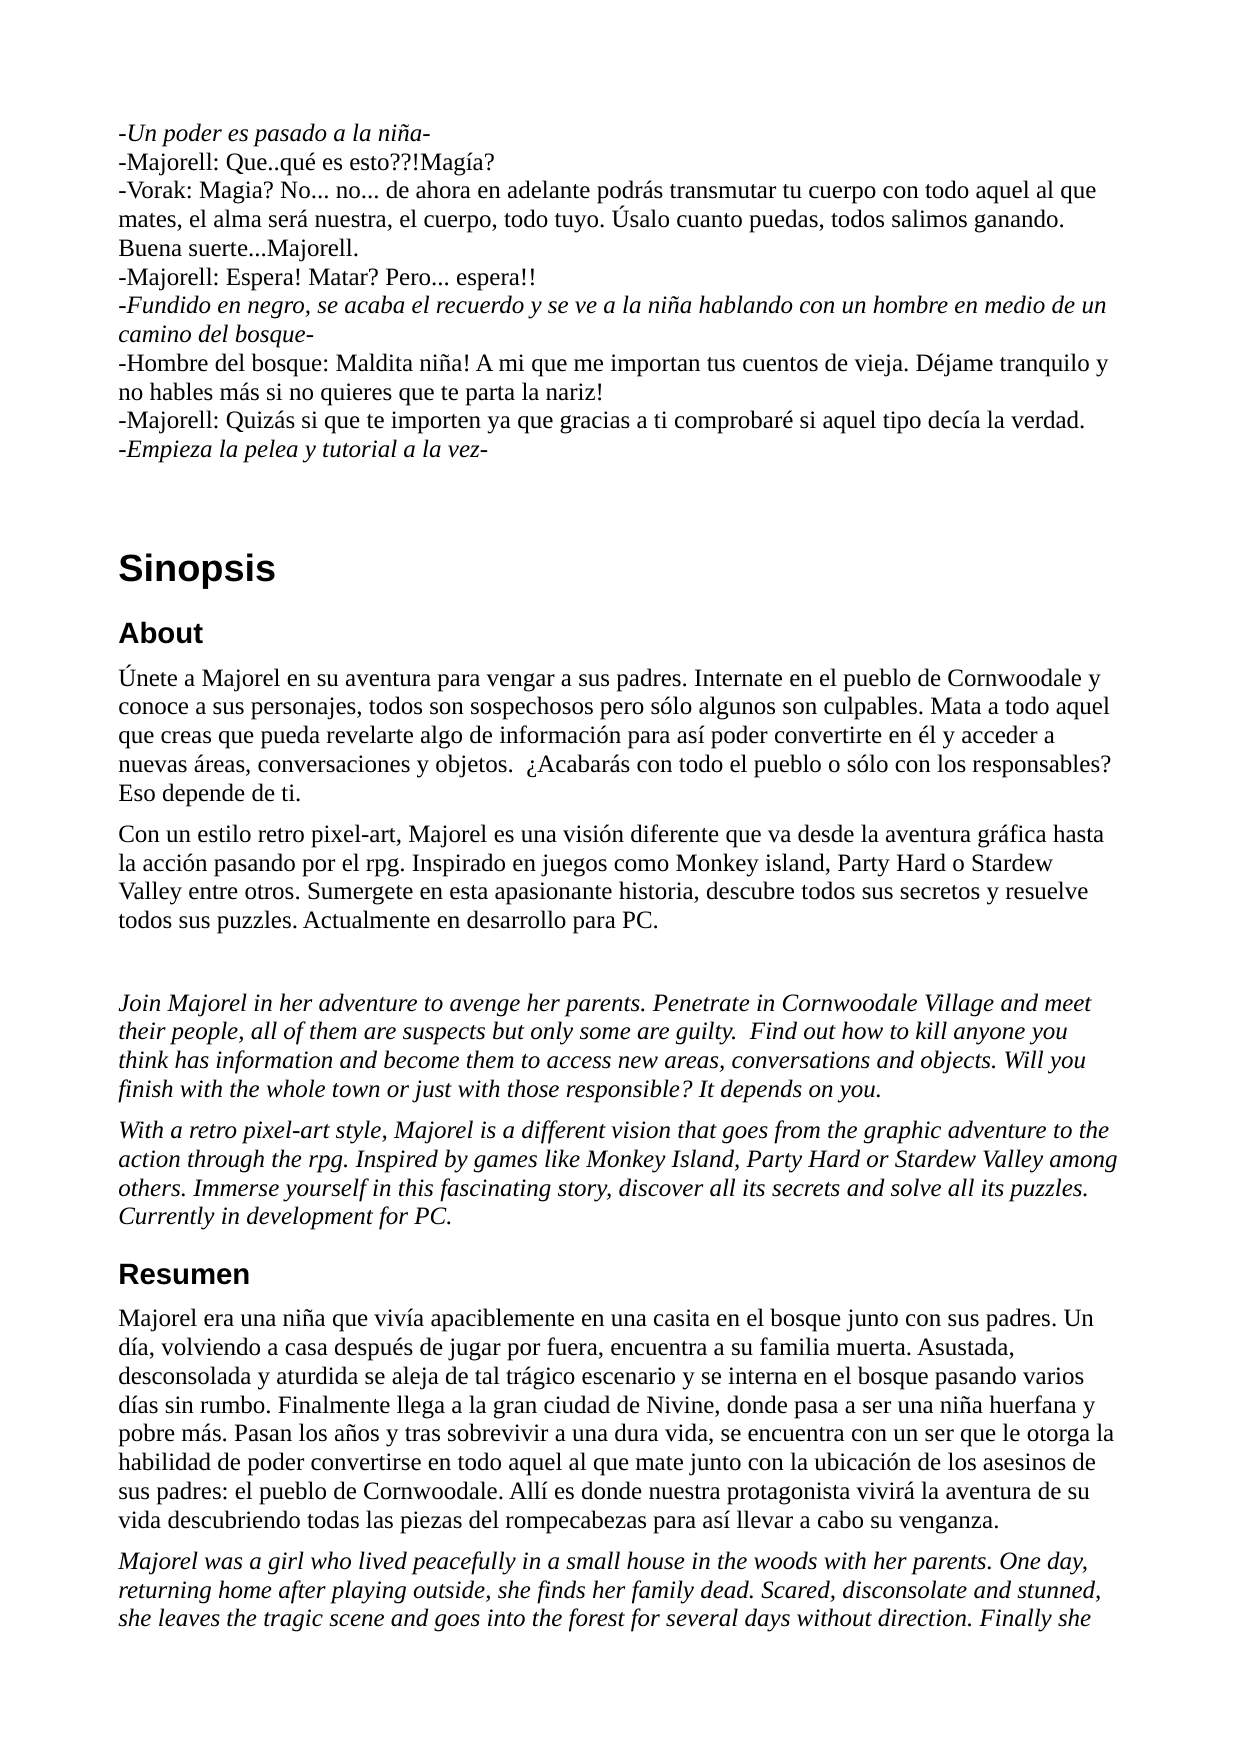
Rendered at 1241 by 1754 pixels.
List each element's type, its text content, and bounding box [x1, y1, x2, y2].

text -Majorell: Quizás si que te importen ya que gracias a ti comprobaré si aquel tipo decía la verdad. [118, 406, 1122, 434]
text With a retro pixel-art style, Majorel is a different vision that goes from the graphic adventure to the action through the rpg. Inspired by games like Monkey Island, Party Hard or Stardew Valley among others. Immerse yourself in this fascinating story, discover all its secrets and solve all its puzzles. Currently in development for PC. [118, 1115, 1122, 1230]
subtitle Resumen [118, 1257, 1122, 1291]
text -Un poder es pasado a la niña- [118, 118, 1122, 147]
text -Fundido en negro, se acaba el recuerdo y se ve a la niña hablando con un hombre en medio de un camino del bosque- [118, 291, 1122, 348]
text Join Majorel in her adventure to avenge her parents. Penetrate in Cornwoodale Village and meet their people, all of them are suspects but only some are guilty. Find out how to kill anyone you think has information and become them to access new areas, conversations and objects. Will you finish with the whole town or just with those responsible? It depends on you. [118, 988, 1122, 1103]
subtitle Sinopsis [118, 546, 1122, 589]
text -Majorell: Espera! Matar? Pero... espera!! [118, 262, 1122, 291]
text Con un estilo retro pixel-art, Majorel es una visión diferente que va desde la aventura gráfica hasta la acción pasando por el rpg. Inspirado en juegos como Monkey island, Party Hard o Stardew Valley entre otros. Sumergete en esta apasionante historia, descubre todos sus secretos y resuelve todos sus puzzles. Actualmente en desarrollo para PC. [118, 819, 1122, 934]
text Majorel was a girl who lived peacefully in a small house in the woods with her parents. One day, returning home after playing outside, she finds her family dead. Scared, disconsolate and stunned, she leaves the tragic scene and goes into the forest for several days without direction. Finally she [118, 1546, 1122, 1632]
text Únete a Majorel en su aventura para vengar a sus padres. Internate en el pueblo de Cornwoodale y conoce a sus personajes, todos son sospechosos pero sólo algunos son culpables. Mata a todo aquel que creas que pueda revelarte algo de información para así poder convertirte en él y acceder a nuevas áreas, conversaciones y objetos. ¿Acabarás con todo el pueblo o sólo con los responsables? Eso depende de ti. [118, 663, 1122, 806]
text -Vorak: Magia? No... no... de ahora en adelante podrás transmutar tu cuerpo con todo aquel al que mates, el alma será nuestra, el cuerpo, todo tuyo. Úsalo cuanto puedas, todos salimos ganando. Buena suerte...Majorell. [118, 176, 1122, 262]
text -Empieza la pelea y tutorial a la vez- [118, 434, 1122, 463]
subtitle About [118, 616, 1122, 650]
text Majorel era una niña que vivía apaciblemente en una casita en el bosque junto con sus padres. Un día, volviendo a casa después de jugar por fuera, encuentra a su familia muerta. Asustada, desconsolada y aturdida se aleja de tal trágico escenario y se interna en el bosque pasando varios días sin rumbo. Finalmente llega a la gran ciudad de Nivine, donde pasa a ser una niña huerfana y pobre más. Pasan los años y tras sobrevivir a una dura vida, se encuentra con un ser que le otorga la habilidad de poder convertirse en todo aquel al que mate junto con la ubicación de los asesinos de sus padres: el pueblo de Cornwoodale. Allí es donde nuestra protagonista vivirá la aventura de su vida descubriendo todas las piezas del rompecabezas para así llevar a cabo su venganza. [118, 1303, 1122, 1533]
text -Majorell: Que..qué es esto??!Magía? [118, 147, 1122, 176]
text -Hombre del bosque: Maldita niña! A mi que me importan tus cuentos de vieja. Déjame tranquilo y no hables más si no quieres que te parta la nariz! [118, 348, 1122, 406]
